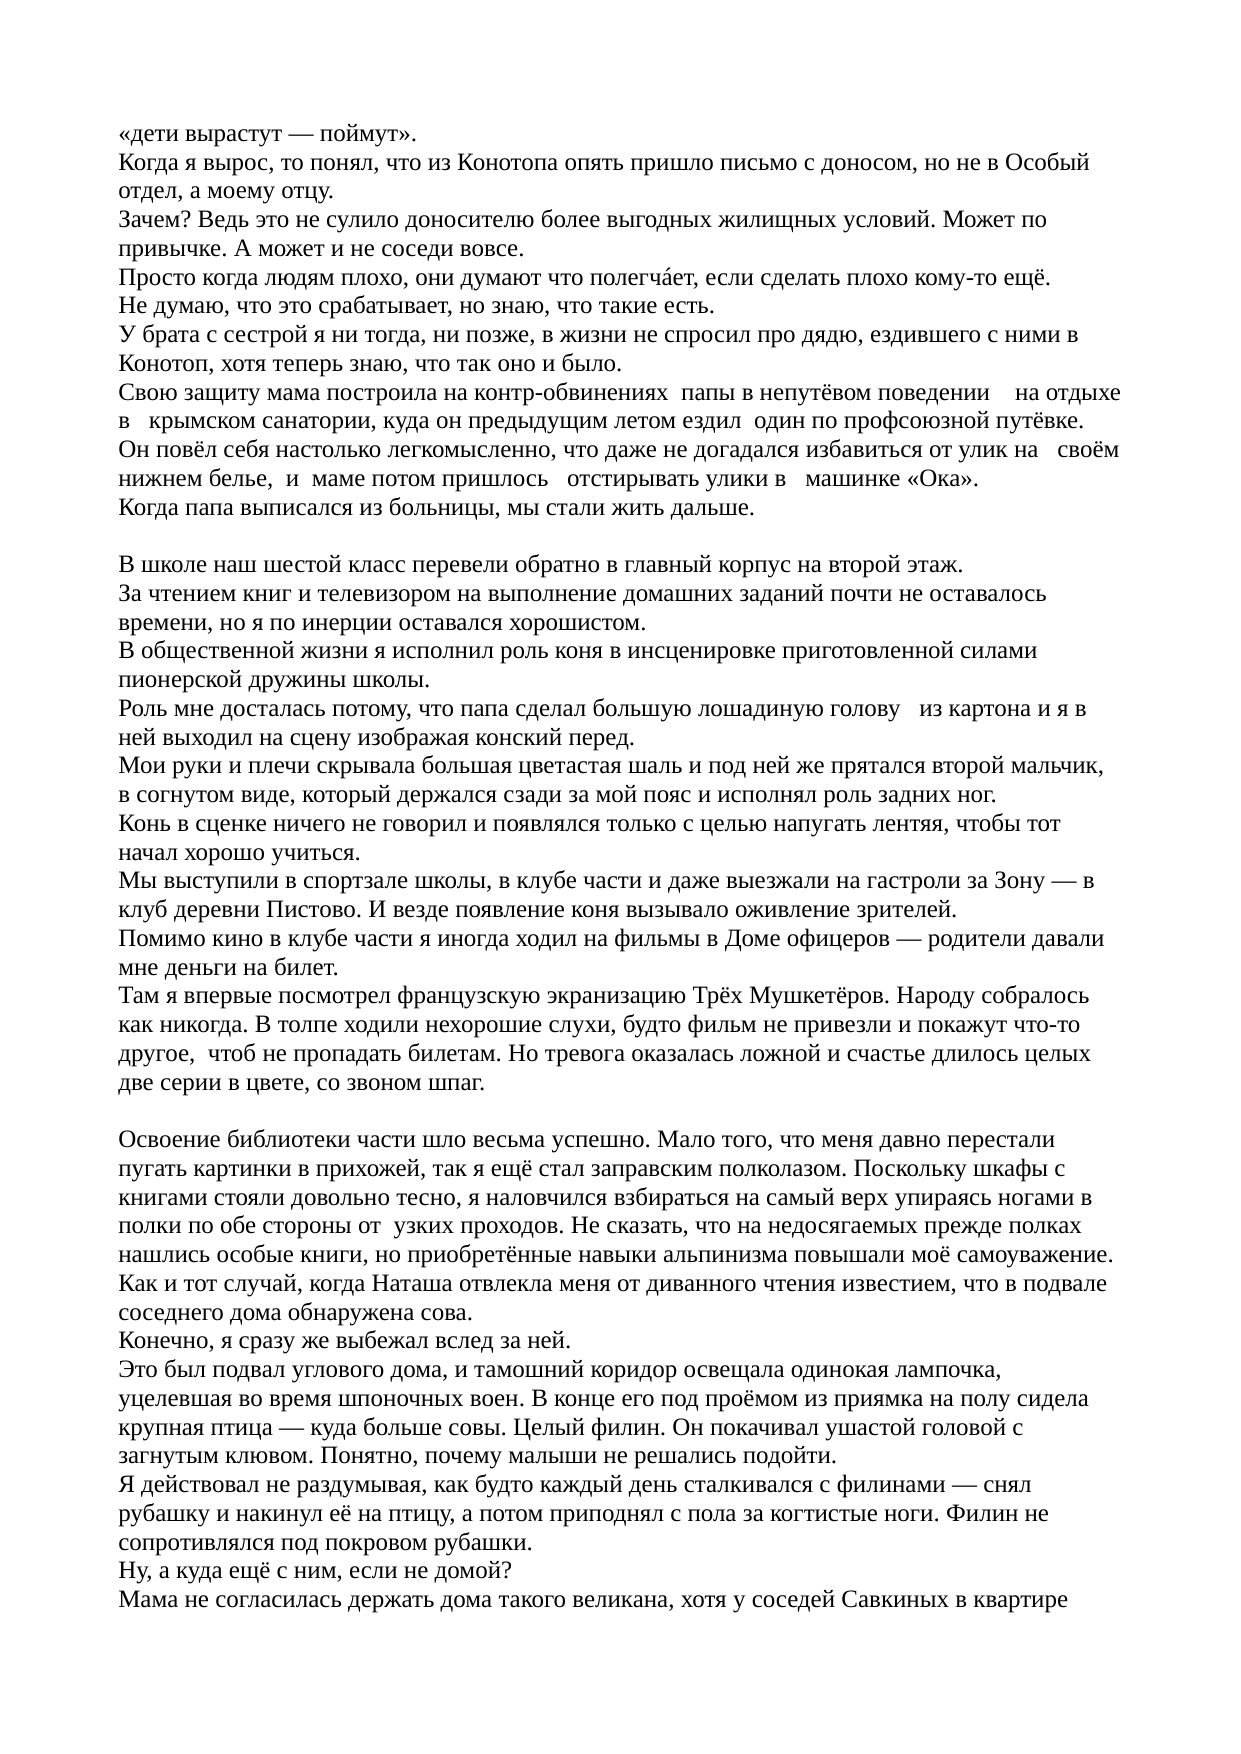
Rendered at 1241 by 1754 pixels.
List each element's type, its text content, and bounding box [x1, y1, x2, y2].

text У брата с сестрой я ни тогда, ни позже, в жизни не спросил про дядю, ездившего с ними в Конотоп, хотя теперь знаю, что так оно и было. [118, 319, 1122, 377]
text Конь в сценке ничего не говорил и появлялся только с целью напугать лентяя, чтобы тот начал хорошо учиться. [118, 808, 1122, 866]
text В общественной жизни я исполнил роль коня в инсценировке приготовленной силами пионерской дружины школы. [118, 636, 1122, 693]
text Там я впервые посмотрел французскую экранизацию Трёх Мушкетёров. Народу собралось как никогда. В толпе ходили нехорошие слухи, будто фильм не привезли и покажут что-то другое, чтоб не пропадать билетам. Но тревога оказалась ложной и счастье длилось целых две серии в цвете, со звоном шпаг. [118, 981, 1122, 1096]
text Когда я вырос, то понял, что из Конотопа опять пришло письмо с доносом, но не в Особый отдел, а моему отцу. [118, 147, 1122, 204]
text Роль мне досталась потому, что папа сделал большую лошадиную голову из картона и я в ней выходил на сцену изображая конский перед. [118, 693, 1122, 751]
text Я действовал не раздумывая, как будто каждый день сталкивался с филинами — снял рубашку и накинул её на птицу, а потом приподнял с пола за когтистые ноги. Филин не сопротивлялся под покровом рубашки. [118, 1469, 1122, 1556]
text Свою защиту мама построила на контр-обвинениях папы в непутёвом поведении на отдыхе в крымском санатории, куда он предыдущим летом ездил один по профсоюзной путёвке. Он повёл себя настолько легкомысленно, что даже не догадался избавиться от улик на своём нижнем белье, и маме потом пришлось отстирывать улики в машинке «Ока». [118, 377, 1122, 492]
text Освоение библиотеки части шло весьма успешно. Мало того, что меня давно перестали пугать картинки в прихожей, так я ещё стал заправским полколазом. Поскольку шкафы с книгами стояли довольно тесно, я наловчился взбираться на самый верх упираясь ногами в полки по обе стороны от узких проходов. Не сказать, что на недосягаемых прежде полках нашлись особые книги, но приобретённые навыки альпинизма повышали моё самоуважение. [118, 1124, 1122, 1268]
text В школе наш шестой класс перевели обратно в главный корпус на второй этаж. [118, 549, 1122, 578]
text Мама не согласилась держать дома такого великана, хотя у соседей Савкиных в квартире [118, 1584, 1122, 1613]
text Ну, а куда ещё с ним, если не домой? [118, 1556, 1122, 1584]
text Не думаю, что это срабатывает, но знаю, что такие есть. [118, 291, 1122, 319]
text Просто когда людям плохо, они думают что полегчáет, если сделать плохо кому-то ещё. [118, 262, 1122, 291]
text Когда папа выписался из больницы, мы стали жить дальше. [118, 492, 1122, 521]
text Конечно, я сразу же выбежал вслед за ней. [118, 1326, 1122, 1354]
text Мы выступили в спортзале школы, в клубе части и даже выезжали на гастроли за Зону — в клуб деревни Пистово. И везде появление коня вызывало оживление зрителей. [118, 866, 1122, 923]
text Зачем? Ведь это не сулило доносителю более выгодных жилищных условий. Может по привычке. А может и не соседи вовсе. [118, 204, 1122, 262]
text Мои руки и плечи скрывала большая цветастая шаль и под ней же прятался второй мальчик, в согнутом виде, который держался сзади за мой пояс и исполнял роль задних ног. [118, 751, 1122, 808]
text За чтением книг и телевизором на выполнение домашних заданий почти не оставалось времени, но я по инерции оставался хорошистом. [118, 578, 1122, 636]
text Помимо кино в клубе части я иногда ходил на фильмы в Доме офицеров — родители давали мне деньги на билет. [118, 923, 1122, 981]
text Как и тот случай, когда Наташа отвлекла меня от диванного чтения известием, что в подвале соседнего дома обнаружена сова. [118, 1268, 1122, 1326]
text «дети вырастут — поймут». [118, 118, 1122, 147]
text Это был подвал углового дома, и тамошний коридор освещала одинокая лампочка, уцелевшая во время шпоночных воен. В конце его под проёмом из приямка на полу сидела крупная птица — куда больше совы. Целый филин. Он покачивал ушастой головой с загнутым клювом. Понятно, почему малыши не решались подойти. [118, 1354, 1122, 1469]
